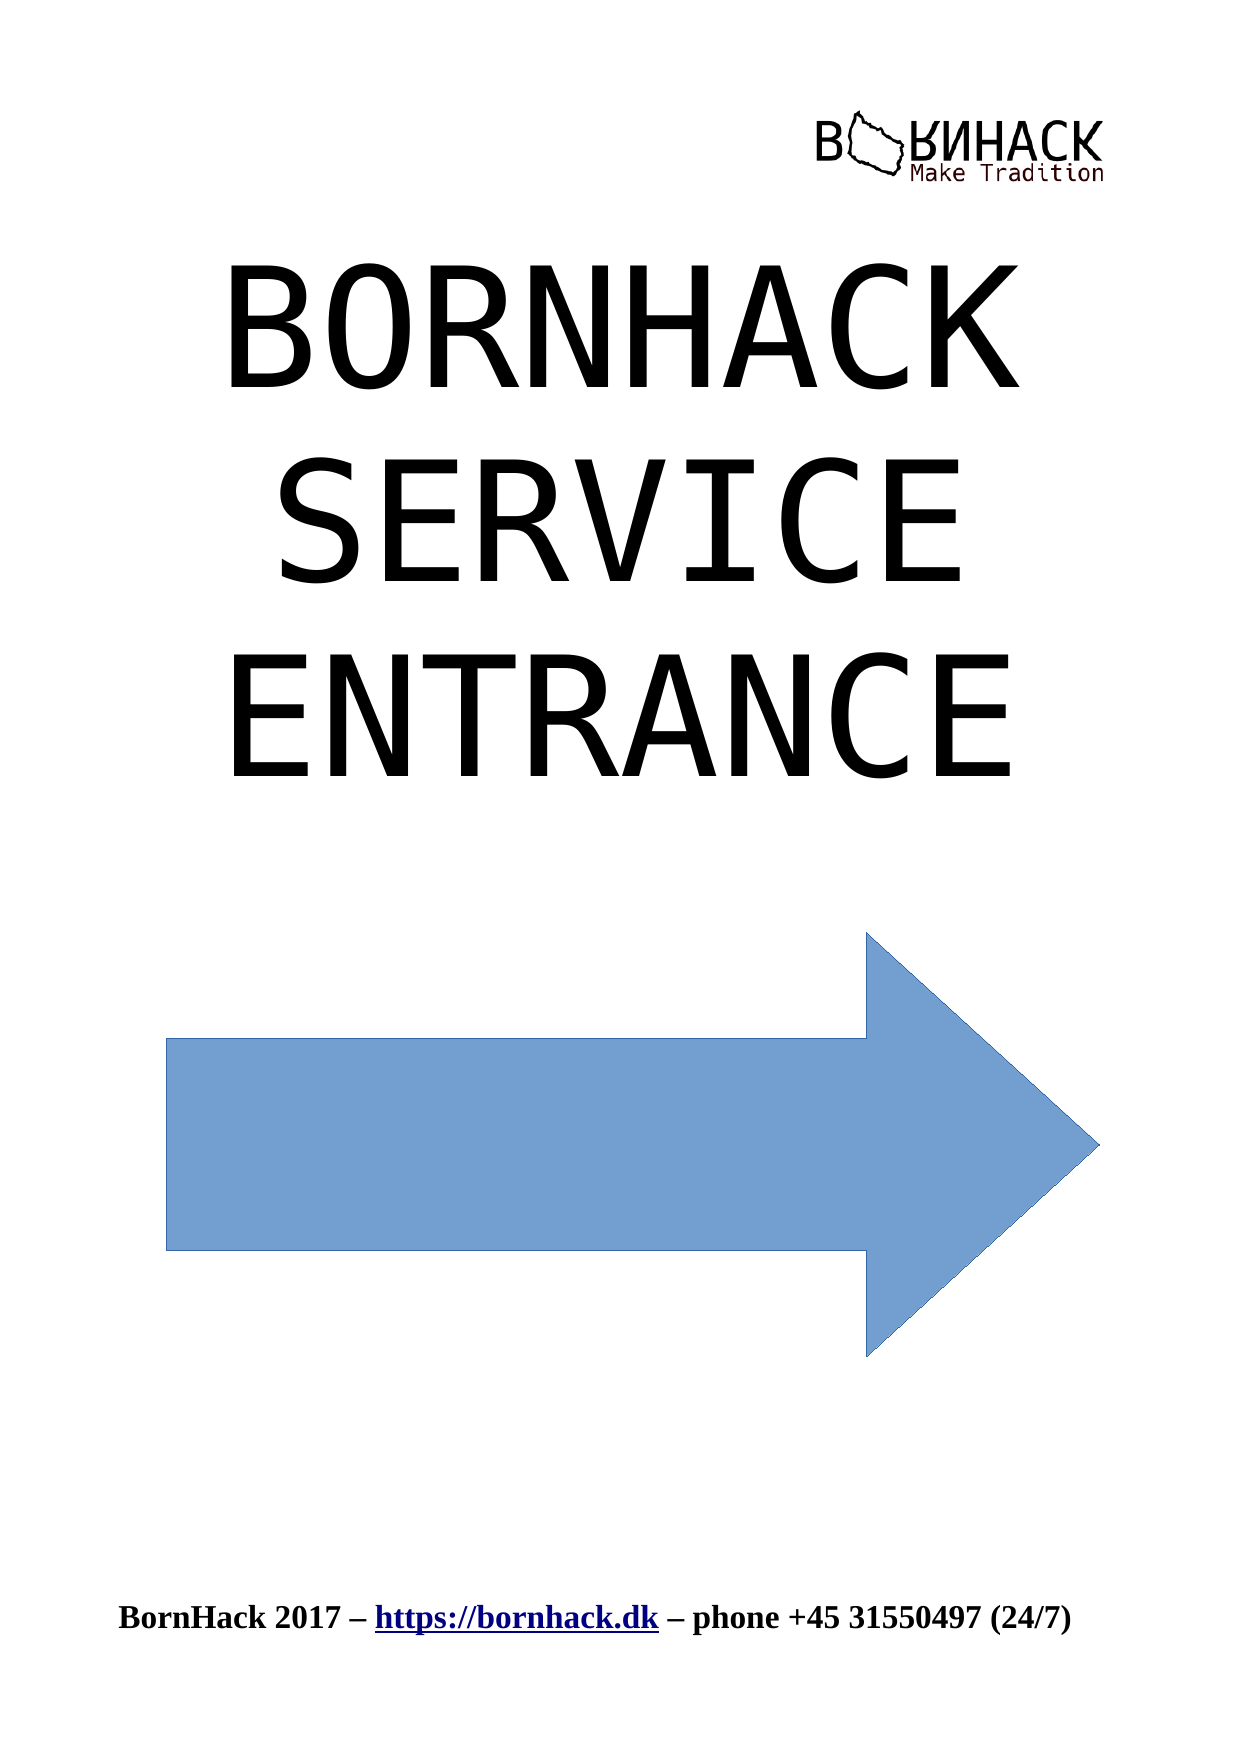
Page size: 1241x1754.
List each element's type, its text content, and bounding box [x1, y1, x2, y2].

text BORNHACK [118, 233, 1122, 427]
text SERVICE ENTRANCE [118, 427, 1122, 815]
picture [801, 108, 1118, 192]
